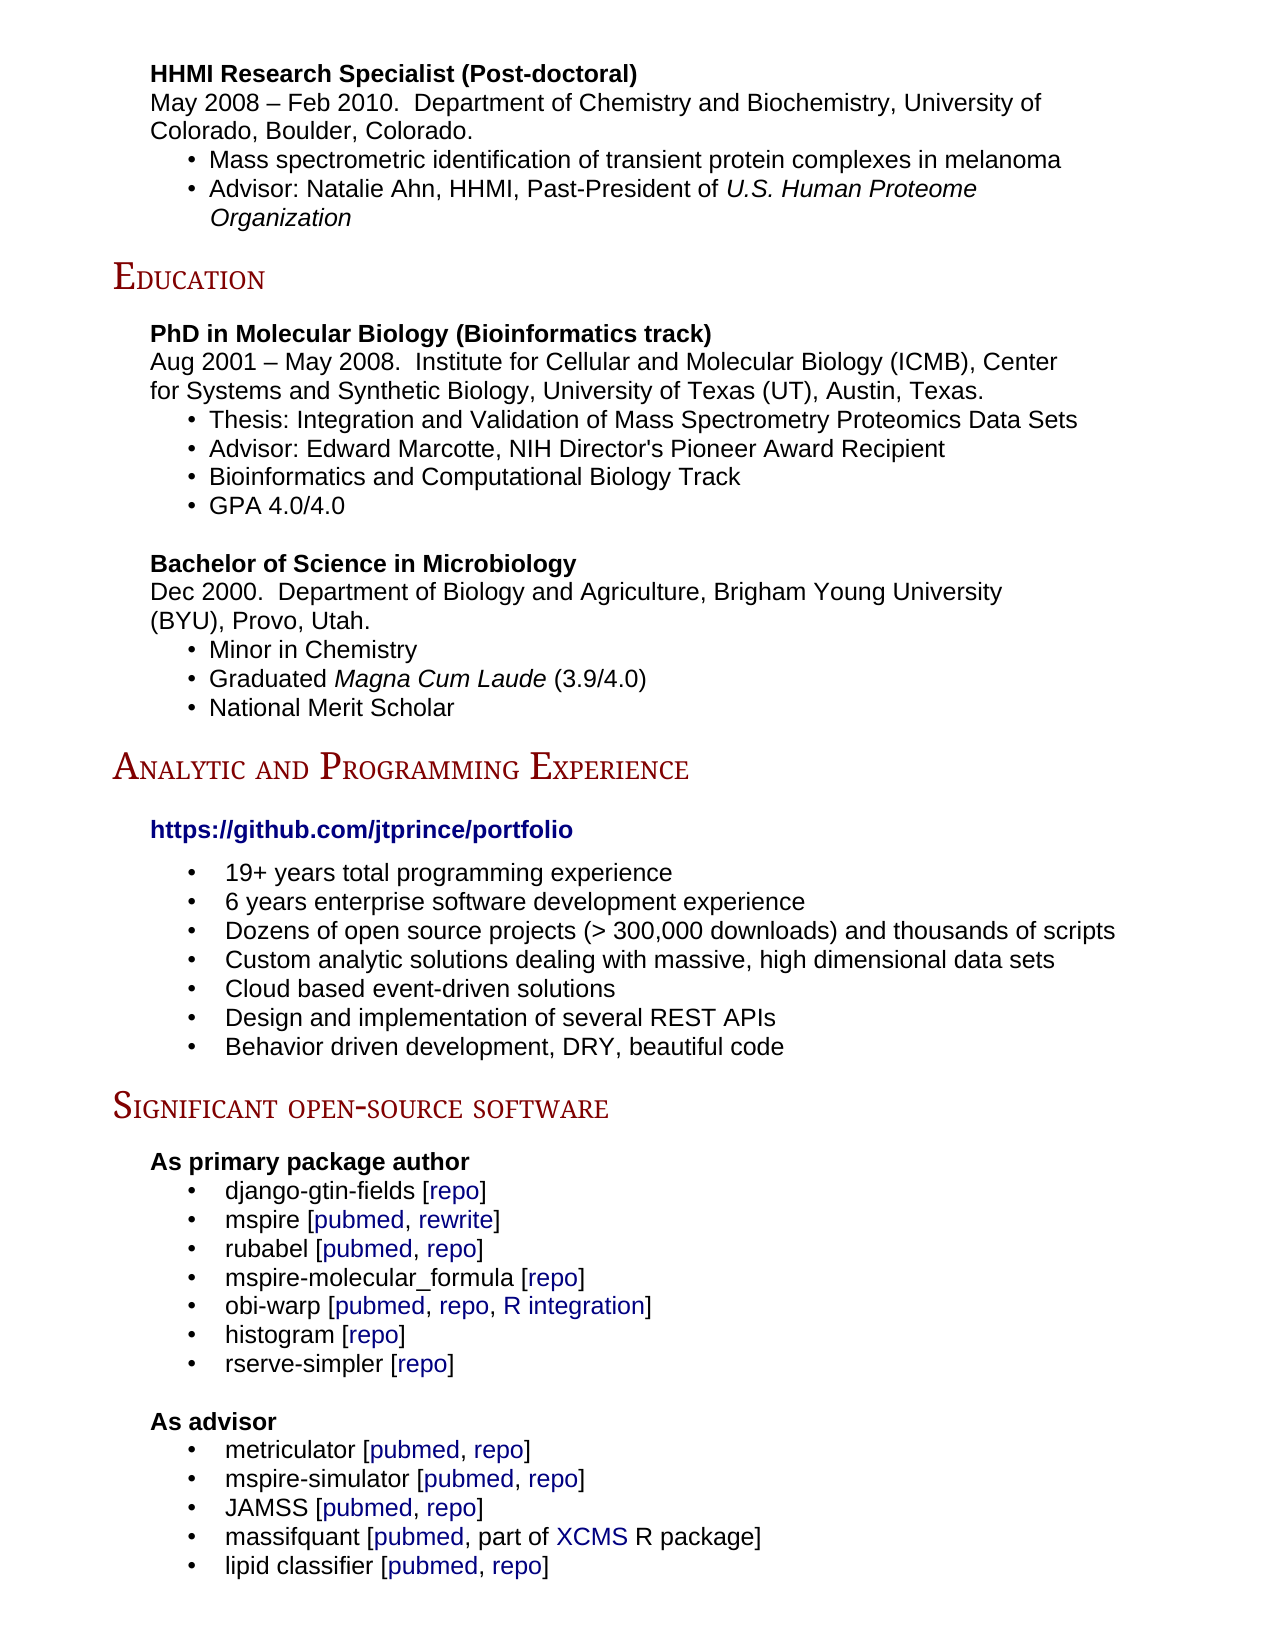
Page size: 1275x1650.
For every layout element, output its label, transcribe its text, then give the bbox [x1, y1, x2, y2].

subtitle Significant open-source software [112, 1078, 1125, 1129]
subtitle As primary package author [150, 1147, 1125, 1176]
text Dec 2000. Department of Biology and Agriculture, Brigham Young University (BYU), Provo, Utah. [150, 577, 1062, 635]
list django-gtin-fields [repo] [187, 1176, 1125, 1205]
list Minor in Chemistry [187, 635, 1125, 664]
list Dozens of open source projects (> 300,000 downloads) and thousands of scripts [187, 916, 1125, 945]
list Advisor: Edward Marcotte, NIH Director's Pioneer Award Recipient [187, 433, 1125, 462]
list Cloud based event-driven solutions [187, 974, 1125, 1003]
list metriculator [pubmed, repo] [187, 1435, 1125, 1464]
list 6 years enterprise software development experience [187, 887, 1125, 916]
list lipid classifier [pubmed, repo] [187, 1551, 1125, 1579]
text Aug 2001 – May 2008. Institute for Cellular and Molecular Biology (ICMB), Center for Systems and Synthetic Biology, University of Texas (UT), Austin, Texas. [150, 347, 1062, 405]
list 19+ years total programming experience [187, 858, 1125, 887]
list Design and implementation of several REST APIs [187, 1003, 1125, 1031]
subtitle Education [112, 249, 1125, 301]
list GPA 4.0/4.0 [187, 491, 1125, 520]
list Graduated Magna Cum Laude (3.9/4.0) [187, 664, 1125, 693]
list JAMSS [pubmed, repo] [187, 1493, 1125, 1522]
list Mass spectrometric identification of transient protein complexes in melanoma [187, 145, 1125, 174]
list Bioinformatics and Computational Biology Track [187, 462, 1125, 491]
list rubabel [pubmed, repo] [187, 1234, 1125, 1262]
list obi-warp [pubmed, repo, R integration] [187, 1291, 1125, 1320]
list mspire [pubmed, rewrite] [187, 1205, 1125, 1234]
subtitle HHMI Research Specialist (Post-doctoral) [150, 59, 1125, 88]
list Custom analytic solutions dealing with massive, high dimensional data sets [187, 945, 1125, 974]
list massifquant [pubmed, part of XCMS R package] [187, 1522, 1125, 1551]
list histogram [repo] [187, 1320, 1125, 1349]
list mspire-simulator [pubmed, repo] [187, 1464, 1125, 1493]
text https://github.com/jtprince/portfolio [150, 814, 1125, 843]
subtitle Analytic and Programming Experience [112, 739, 1125, 791]
list mspire-molecular_formula [repo] [187, 1262, 1125, 1291]
list National Merit Scholar [187, 693, 1125, 721]
subtitle Bachelor of Science in Microbiology [150, 549, 1125, 577]
list rserve-simpler [repo] [187, 1349, 1125, 1378]
list Advisor: Natalie Ahn, HHMI, Past-President of U.S. Human Proteome Organization [187, 174, 1125, 232]
list Behavior driven development, DRY, beautiful code [187, 1031, 1125, 1060]
subtitle PhD in Molecular Biology (Bioinformatics track) [150, 319, 1125, 347]
text May 2008 – Feb 2010. Department of Chemistry and Biochemistry, University of Colorado, Boulder, Colorado. [150, 88, 1062, 145]
subtitle As advisor [150, 1407, 1125, 1435]
list Thesis: Integration and Validation of Mass Spectrometry Proteomics Data Sets [187, 405, 1125, 433]
